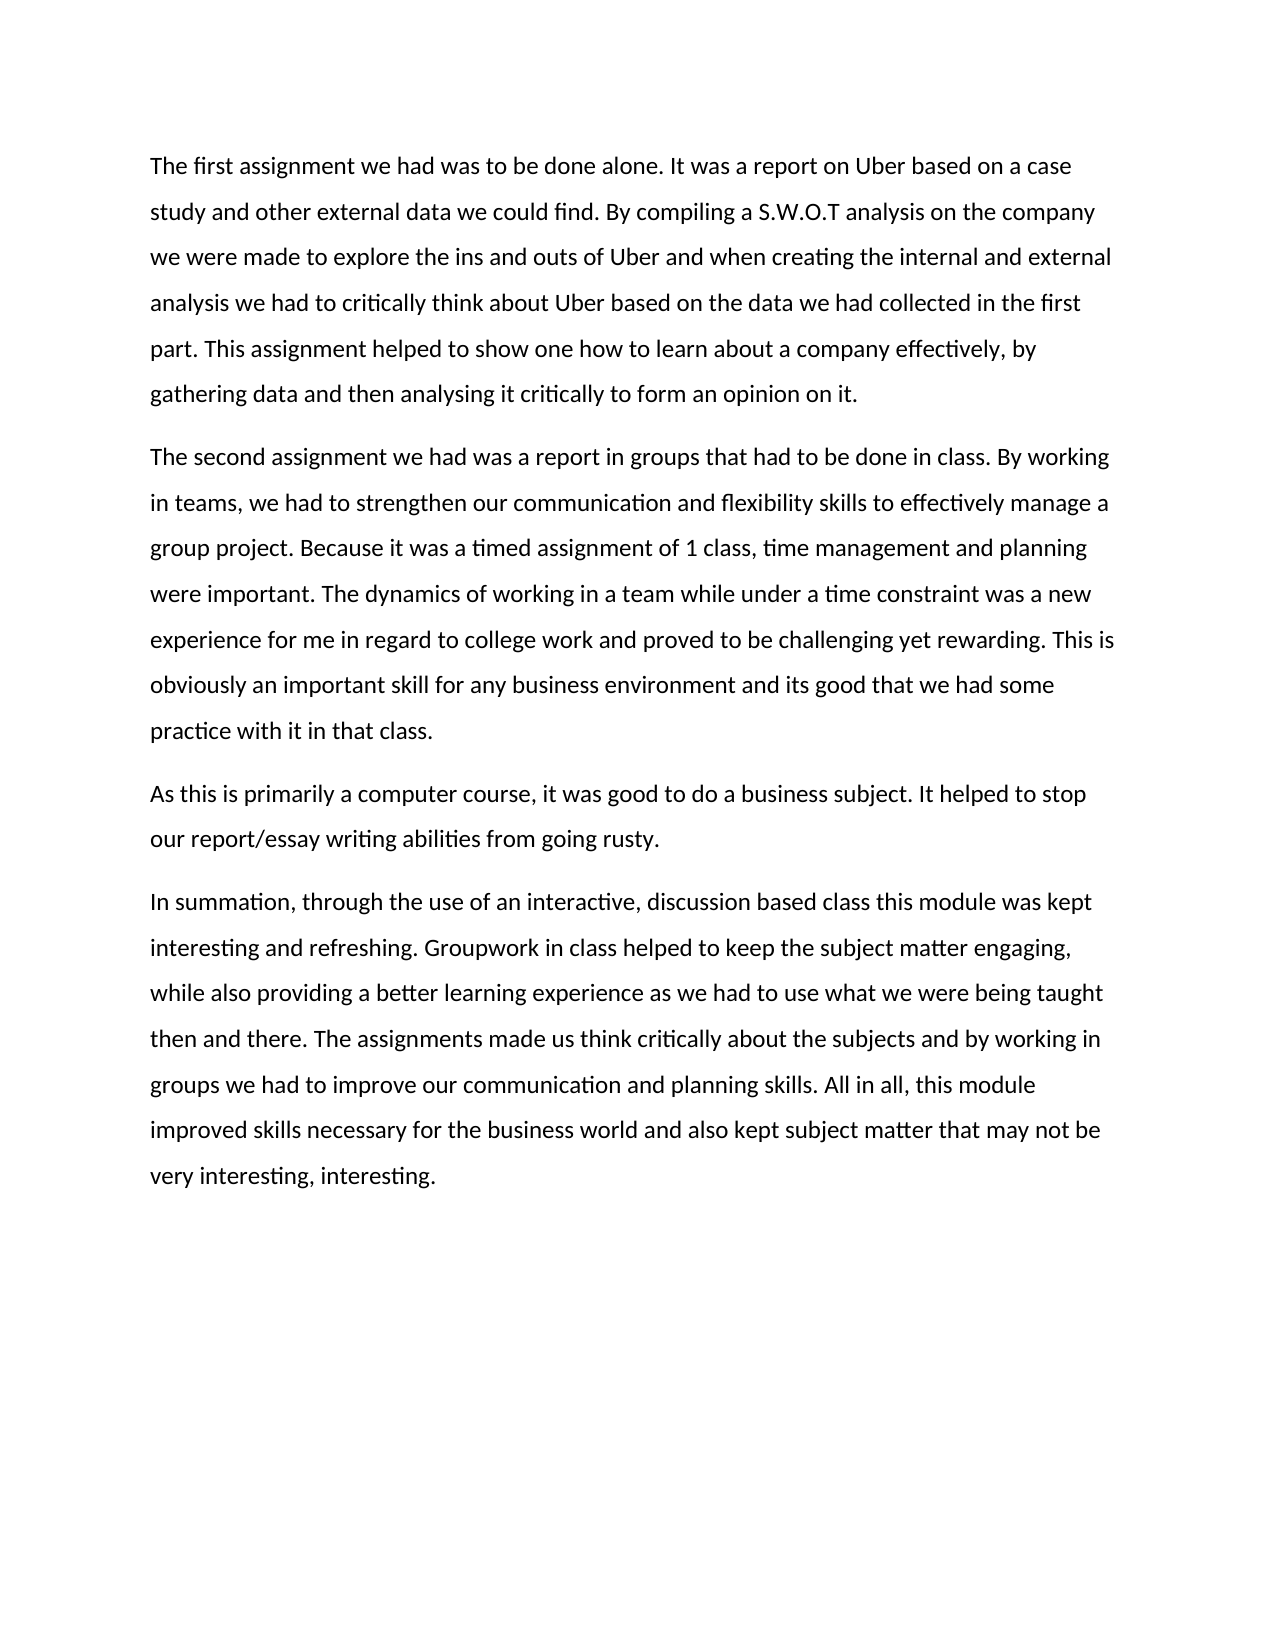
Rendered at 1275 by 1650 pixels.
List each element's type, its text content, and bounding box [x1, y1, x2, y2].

text The second assignment we had was a report in groups that had to be done in class. By working in teams, we had to strengthen our communication and flexibility skills to effectively manage a group project. Because it was a timed assignment of 1 class, time management and planning were important. The dynamics of working in a team while under a time constraint was a new experience for me in regard to college work and proved to be challenging yet rewarding. This is obviously an important skill for any business environment and its good that we had some practice with it in that class. [150, 441, 1125, 746]
text The first assignment we had was to be done alone. It was a report on Uber based on a case study and other external data we could find. By compiling a S.W.O.T analysis on the company we were made to explore the ins and outs of Uber and when creating the internal and external analysis we had to critically think about Uber based on the data we had collected in the first part. This assignment helped to show one how to learn about a company effectively, by gathering data and then analysing it critically to form an opinion on it. [150, 150, 1125, 409]
text In summation, through the use of an interactive, discussion based class this module was kept interesting and refreshing. Groupwork in class helped to keep the subject matter engaging, while also providing a better learning experience as we had to use what we were being taught then and there. The assignments made us think critically about the subjects and by working in groups we had to improve our communication and planning skills. All in all, this module improved skills necessary for the business world and also kept subject matter that may not be very interesting, interesting. [150, 886, 1125, 1191]
text As this is primarily a computer course, it was good to do a business subject. It helped to stop our report/essay writing abilities from going rusty. [150, 778, 1125, 854]
